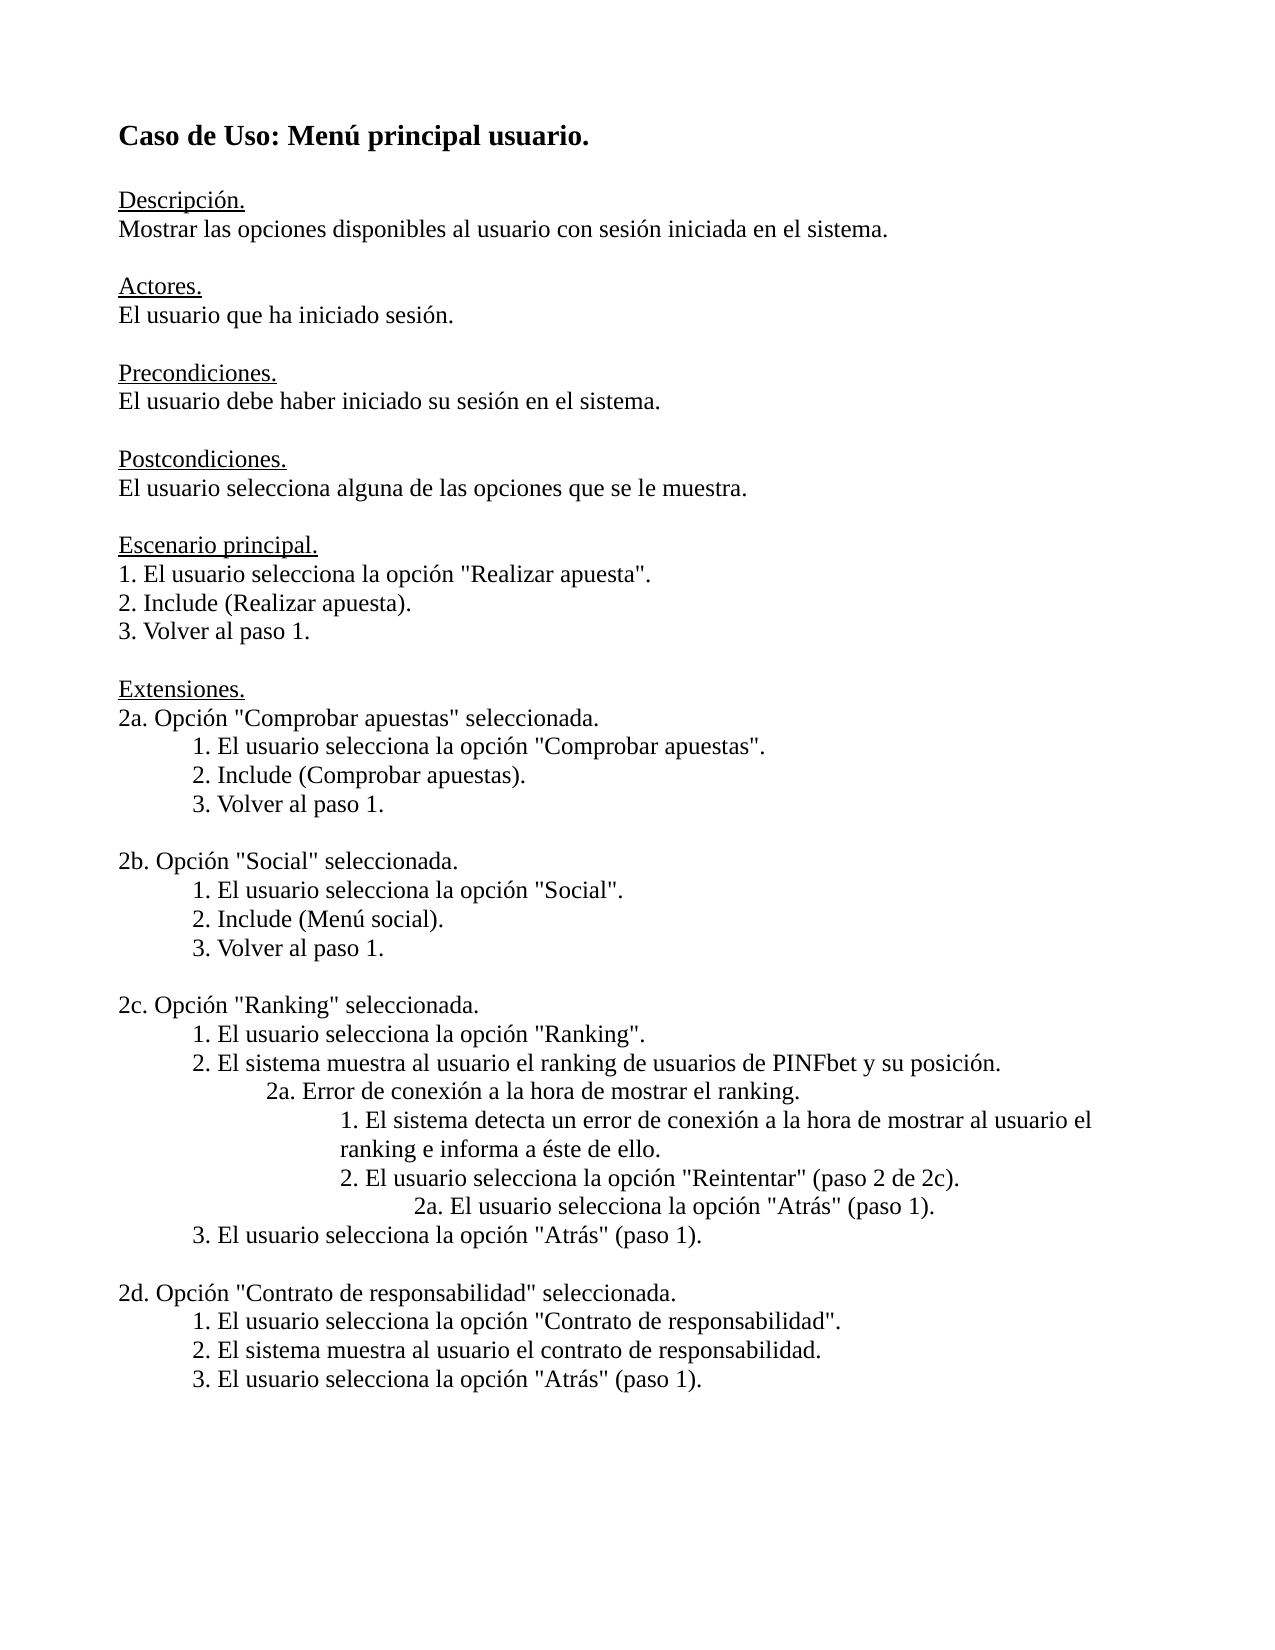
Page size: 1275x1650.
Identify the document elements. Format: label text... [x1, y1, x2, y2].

text 2. Include (Realizar apuesta). [118, 588, 1157, 616]
text 2d. Opción "Contrato de responsabilidad" seleccionada. [118, 1278, 1157, 1306]
text 2a. Opción "Comprobar apuestas" seleccionada. [118, 703, 1157, 731]
text 3. El usuario selecciona la opción "Atrás" (paso 1). [118, 1220, 1157, 1249]
text 1. El sistema detecta un error de conexión a la hora de mostrar al usuario el ranking e informa a éste de ello. [118, 1105, 1157, 1163]
text 2c. Opción "Ranking" seleccionada. [118, 990, 1157, 1019]
text 2. Include (Comprobar apuestas). [118, 760, 1157, 789]
text Descripción. [118, 185, 1157, 214]
text 2. Include (Menú social). [118, 904, 1157, 933]
text Precondiciones. [118, 358, 1157, 386]
text 1. El usuario selecciona la opción "Social". [118, 875, 1157, 904]
text 3. Volver al paso 1. [118, 933, 1157, 961]
text 1. El usuario selecciona la opción "Contrato de responsabilidad". [118, 1306, 1157, 1335]
text Mostrar las opciones disponibles al usuario con sesión iniciada en el sistema. [118, 214, 1157, 243]
text Escenario principal. [118, 530, 1157, 559]
text El usuario selecciona alguna de las opciones que se le muestra. [118, 473, 1157, 501]
text 1. El usuario selecciona la opción "Ranking". [118, 1019, 1157, 1048]
text 3. Volver al paso 1. [118, 789, 1157, 818]
text 3. Volver al paso 1. [118, 616, 1157, 645]
text 2. El usuario selecciona la opción "Reintentar" (paso 2 de 2c). [118, 1163, 1157, 1191]
text 2. El sistema muestra al usuario el contrato de responsabilidad. [118, 1335, 1157, 1364]
text 2a. El usuario selecciona la opción "Atrás" (paso 1). [118, 1191, 1157, 1220]
text Postcondiciones. [118, 444, 1157, 473]
text 1. El usuario selecciona la opción "Comprobar apuestas". [118, 731, 1157, 760]
text 2b. Opción "Social" seleccionada. [118, 846, 1157, 875]
text El usuario debe haber iniciado su sesión en el sistema. [118, 386, 1157, 415]
text 3. El usuario selecciona la opción "Atrás" (paso 1). [118, 1364, 1157, 1393]
text El usuario que ha iniciado sesión. [118, 300, 1157, 329]
text 1. El usuario selecciona la opción "Realizar apuesta". [118, 559, 1157, 588]
text 2. El sistema muestra al usuario el ranking de usuarios de PINFbet y su posición. [118, 1048, 1157, 1076]
text Caso de Uso: Menú principal usuario. [118, 118, 1157, 152]
text Extensiones. [118, 674, 1157, 703]
text Actores. [118, 271, 1157, 300]
text 2a. Error de conexión a la hora de mostrar el ranking. [118, 1076, 1157, 1105]
